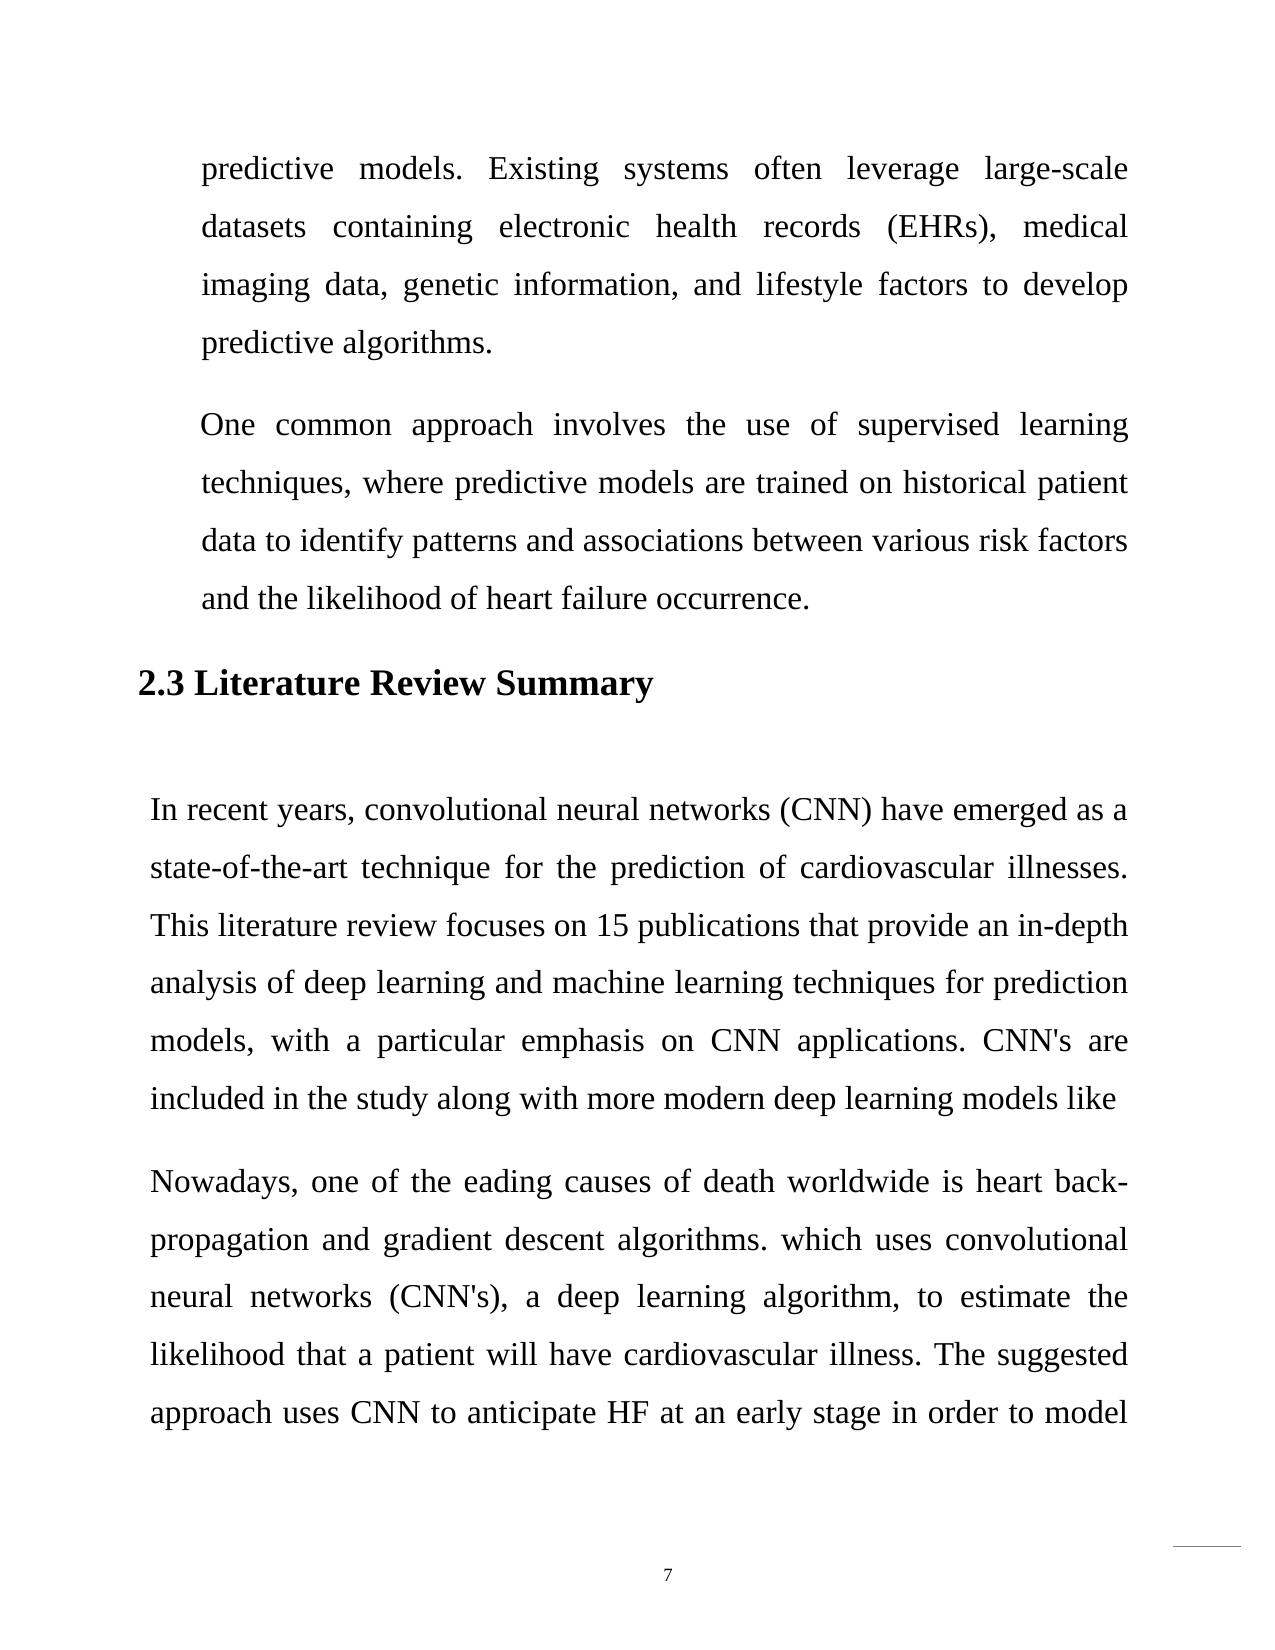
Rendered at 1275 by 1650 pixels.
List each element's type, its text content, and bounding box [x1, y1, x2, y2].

subtitle 2.3 Literature Review Summary [138, 661, 1223, 704]
text predictive models. Existing systems often leverage large-scale datasets containing electronic health records (EHRs), medical imaging data, genetic information, and lifestyle factors to develop predictive algorithms. [200, 148, 1129, 360]
text In recent years, convolutional neural networks (CNN) have emerged as a state-of-the-art technique for the prediction of cardiovascular illnesses. This literature review focuses on 15 publications that provide an in-depth analysis of deep learning and machine learning techniques for prediction models, with a particular emphasis on CNN applications. CNN's are included in the study along with more modern deep learning models like [150, 789, 1129, 1117]
text One common approach involves the use of supervised learning techniques, where predictive models are trained on historical patient data to identify patterns and associations between various risk factors and the likelihood of heart failure occurrence. [200, 404, 1129, 616]
text Nowadays, one of the eading causes of death worldwide is heart back-propagation and gradient descent algorithms. which uses convolutional neural networks (CNN's), a deep learning algorithm, to estimate the likelihood that a patient will have cardiovascular illness. The suggested approach uses CNN to anticipate HF at an early stage in order to model [150, 1161, 1129, 1431]
